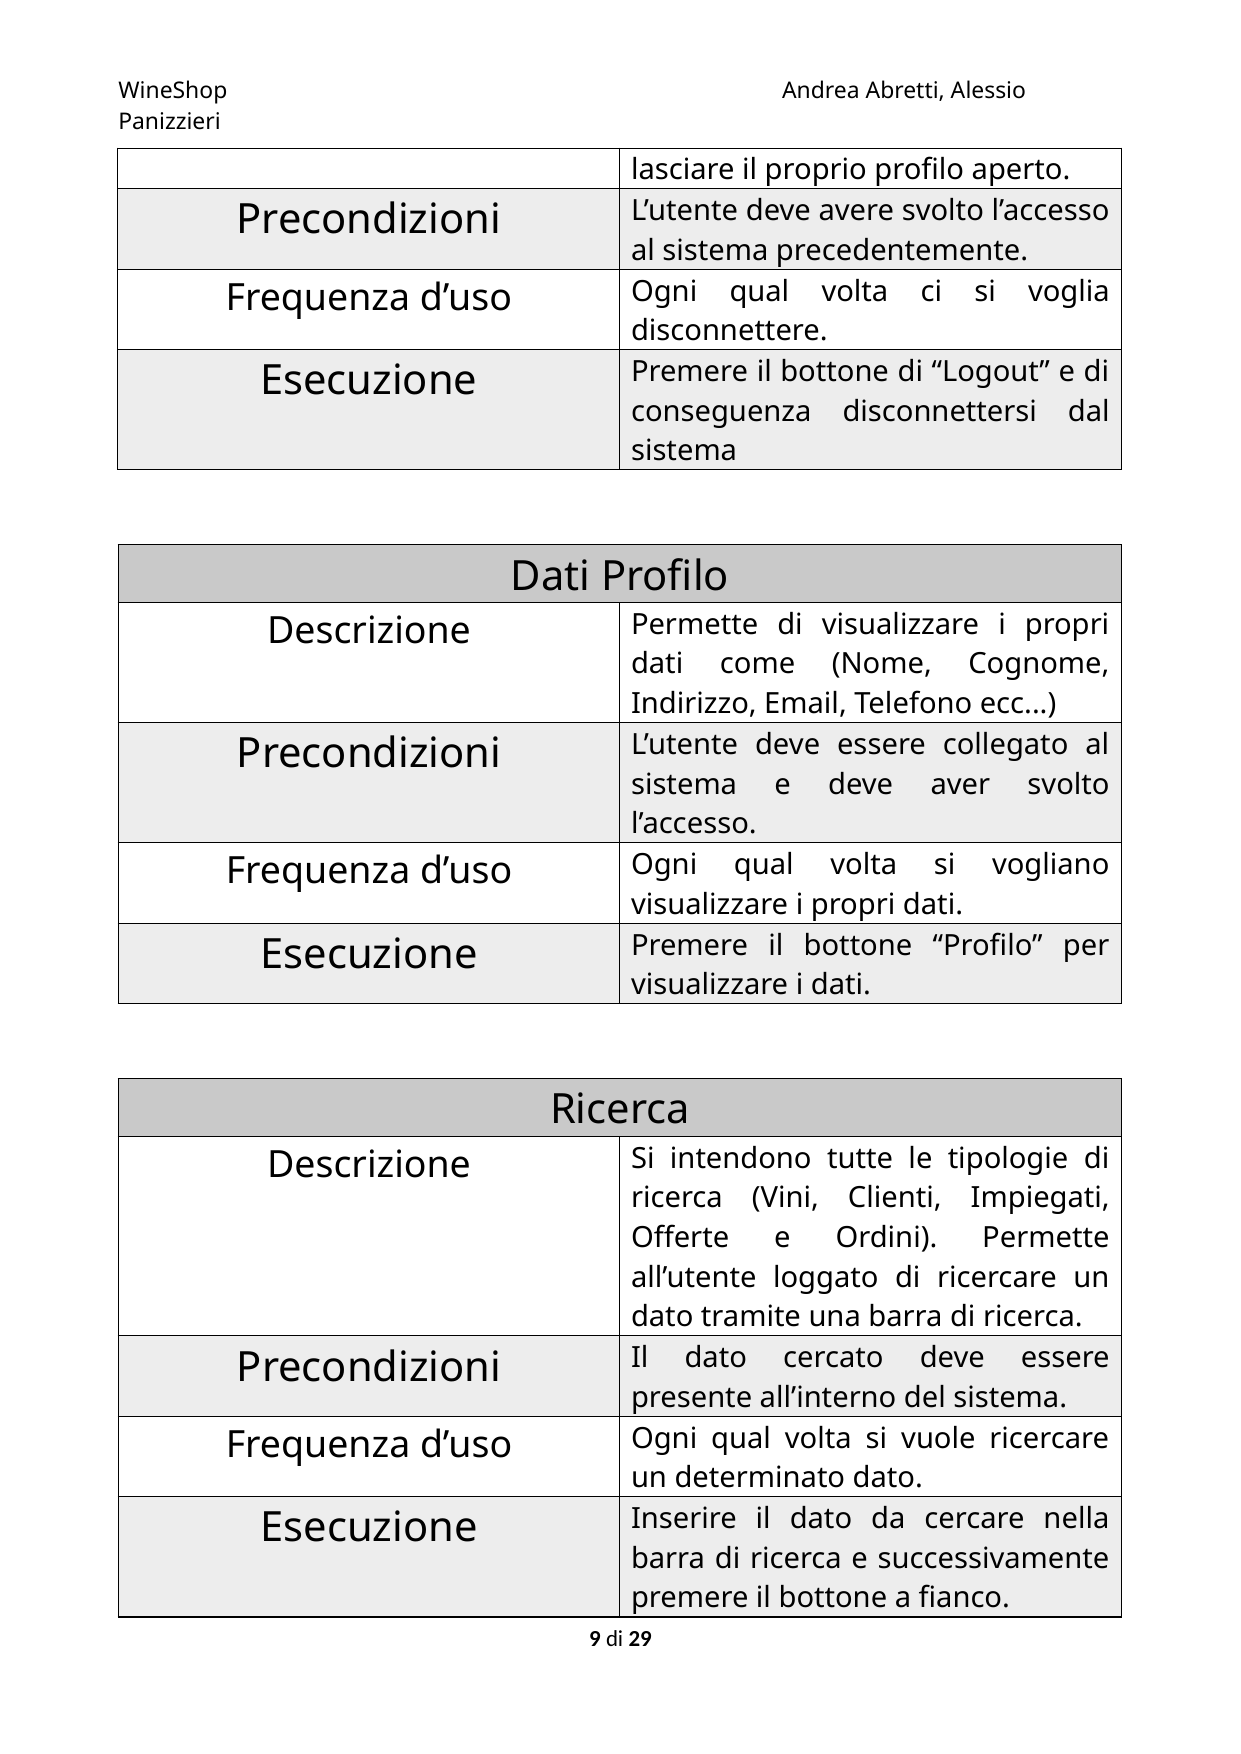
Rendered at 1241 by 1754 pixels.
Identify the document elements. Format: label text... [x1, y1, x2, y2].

table_cell Precondizioni [119, 723, 619, 842]
table_cell Descrizione [119, 1137, 619, 1335]
table_cell Esecuzione [119, 1497, 619, 1616]
table_cell Esecuzione [119, 924, 619, 1003]
table_cell Precondizioni [119, 1336, 619, 1416]
table_cell Inserire il dato da cercare nella barra di ricerca e successivamente premere il bottone a fianco. [620, 1497, 1121, 1616]
table_cell Ogni qual volta si vuole ricercare un determinato dato. [620, 1417, 1121, 1496]
table_cell Permette di visualizzare i propri dati come (Nome, Cognome, Indirizzo, Email, Telefono ecc...) [620, 603, 1121, 722]
table_cell Frequenza d’uso [118, 270, 619, 349]
table_cell Ogni qual volta ci si voglia disconnettere. [620, 270, 1121, 349]
table_cell Premere il bottone di “Logout” e di conseguenza disconnettersi dal sistema [620, 350, 1121, 469]
table_cell L’utente deve avere svolto l’accesso al sistema precedentemente. [620, 189, 1121, 269]
table_cell Il dato cercato deve essere presente all’interno del sistema. [620, 1336, 1121, 1416]
table_cell Frequenza d’uso [119, 1417, 619, 1496]
table_cell Esecuzione [118, 350, 619, 469]
table_header Ricerca [119, 1079, 1121, 1136]
table_cell Precondizioni [118, 189, 619, 269]
table_cell Descrizione [119, 603, 619, 722]
table_cell [118, 149, 619, 188]
table_cell L’utente deve essere collegato al sistema e deve aver svolto l’accesso. [620, 723, 1121, 842]
table_cell Frequenza d’uso [119, 843, 619, 923]
table_cell lasciare il proprio profilo aperto. [620, 149, 1121, 188]
table_header Dati Profilo [119, 545, 1121, 602]
table_cell Si intendono tutte le tipologie di ricerca (Vini, Clienti, Impiegati, Offerte e Ordini). Permette all’utente loggato di ricercare un dato tramite una barra di ricerca. [620, 1137, 1121, 1335]
table_cell Ogni qual volta si vogliano visualizzare i propri dati. [620, 843, 1121, 923]
table_cell Premere il bottone “Profilo” per visualizzare i dati. [620, 924, 1121, 1003]
